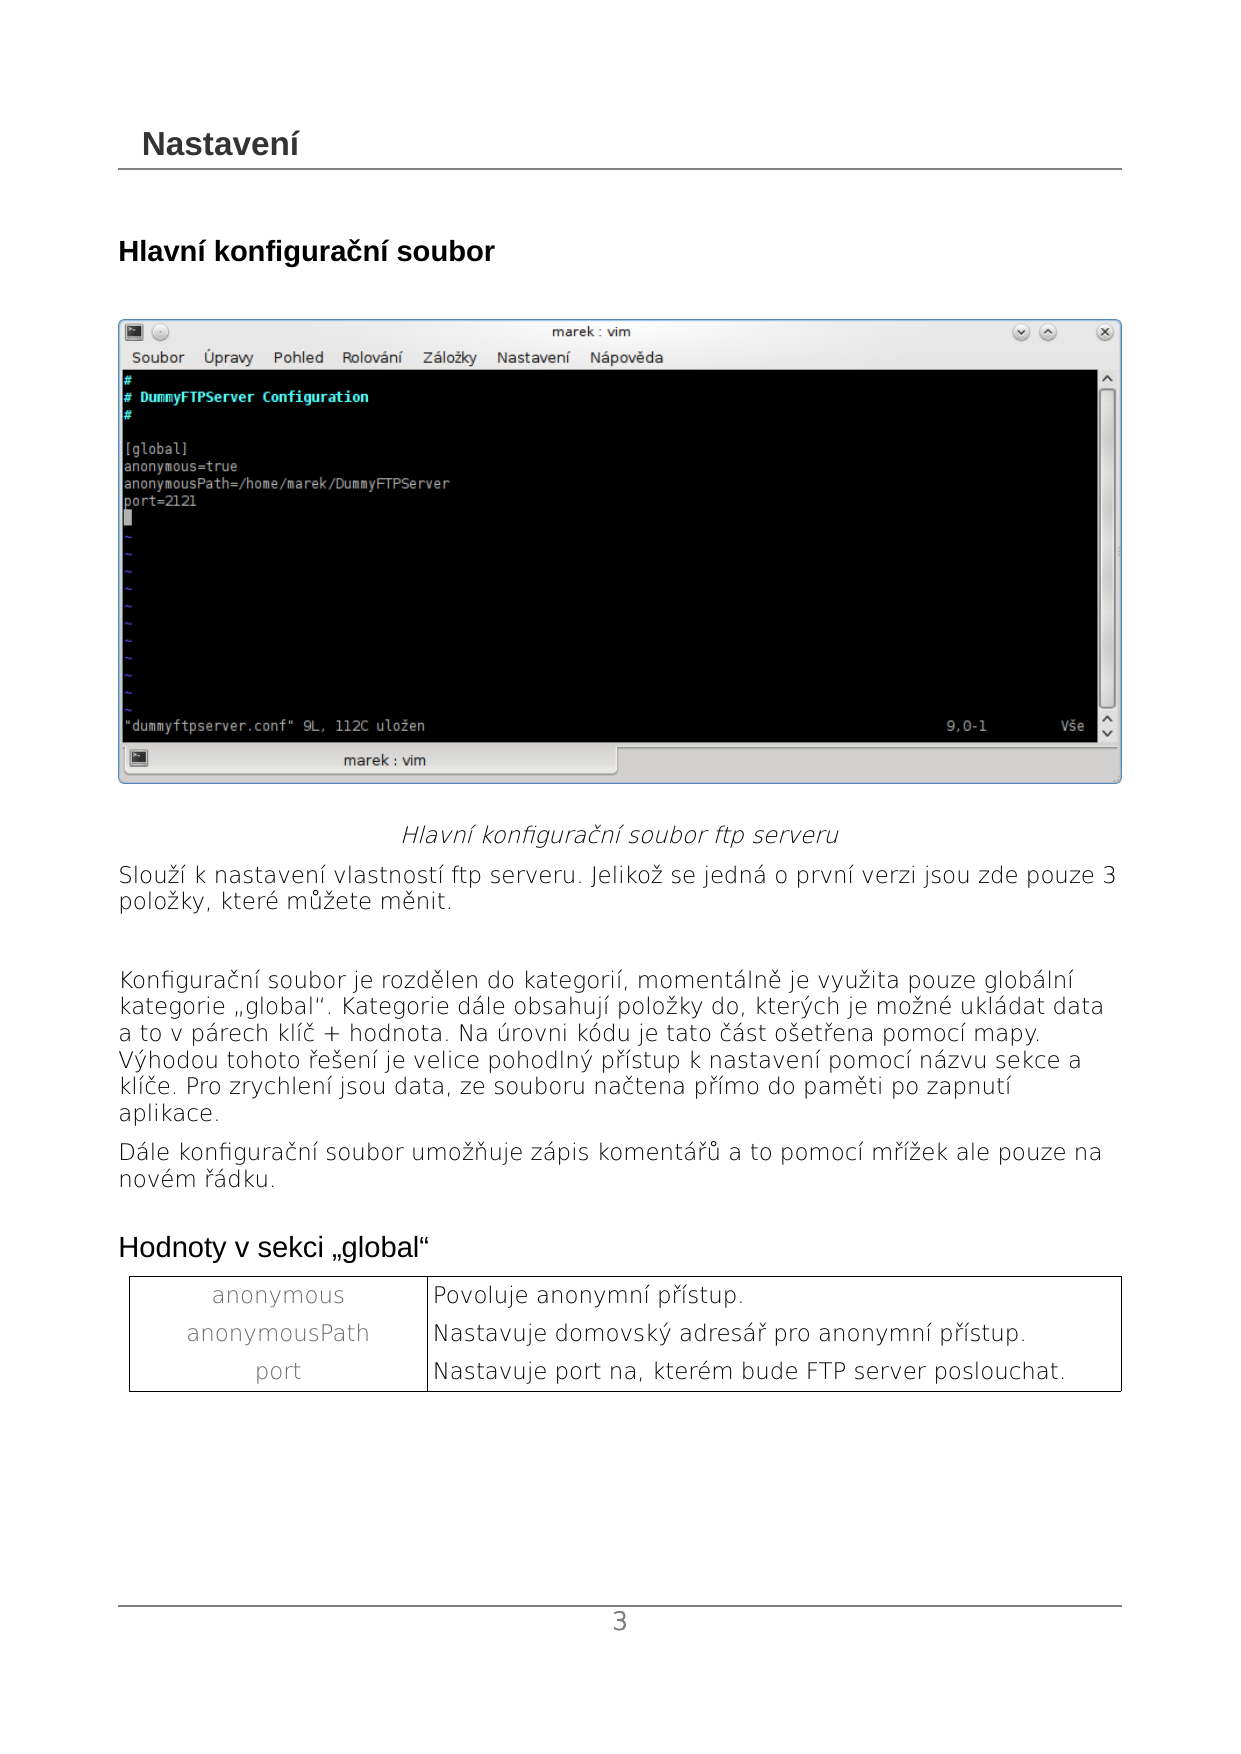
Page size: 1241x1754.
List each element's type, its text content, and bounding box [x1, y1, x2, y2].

table_header anonymous [130, 1277, 427, 1314]
subtitle Hlavní konfigurační soubor [118, 234, 1122, 268]
table_cell Nastavuje domovský adresář pro anonymní přístup. [428, 1314, 1121, 1352]
table_cell port [130, 1353, 427, 1391]
text Hlavní konfigurační soubor ftp serveru [118, 823, 1122, 849]
table_cell Nastavuje port na, kterém bude FTP server poslouchat. [428, 1353, 1121, 1391]
picture [118, 319, 1122, 784]
text Dále konfigurační soubor umožňuje zápis komentářů a to pomocí mřížek ale pouze na novém řádku. [118, 1139, 1122, 1193]
table_cell anonymousPath [130, 1314, 427, 1352]
table_header Nastavení [118, 118, 1122, 168]
subtitle Hodnoty v sekci „global“ [118, 1230, 1122, 1264]
text Konfigurační soubor je rozdělen do kategorií, momentálně je využita pouze globální kategorie „global“. Kategorie dále obsahují položky do, kterých je možné ukládat data a to v párech klíč + hodnota. Na úrovni kódu je tato část ošetřena pomocí mapy. Výhodou tohoto řešení je velice pohodlný přístup k nastavení pomocí názvu sekce a klíče. Pro zrychlení jsou data, ze souboru načtena přímo do paměti po zapnutí aplikace. [118, 967, 1122, 1127]
text Slouží k nastavení vlastností ftp serveru. Jelikož se jedná o první verzi jsou zde pouze 3 položky, které můžete měnit. [118, 862, 1122, 915]
table_header Povoluje anonymní přístup. [428, 1277, 1121, 1314]
